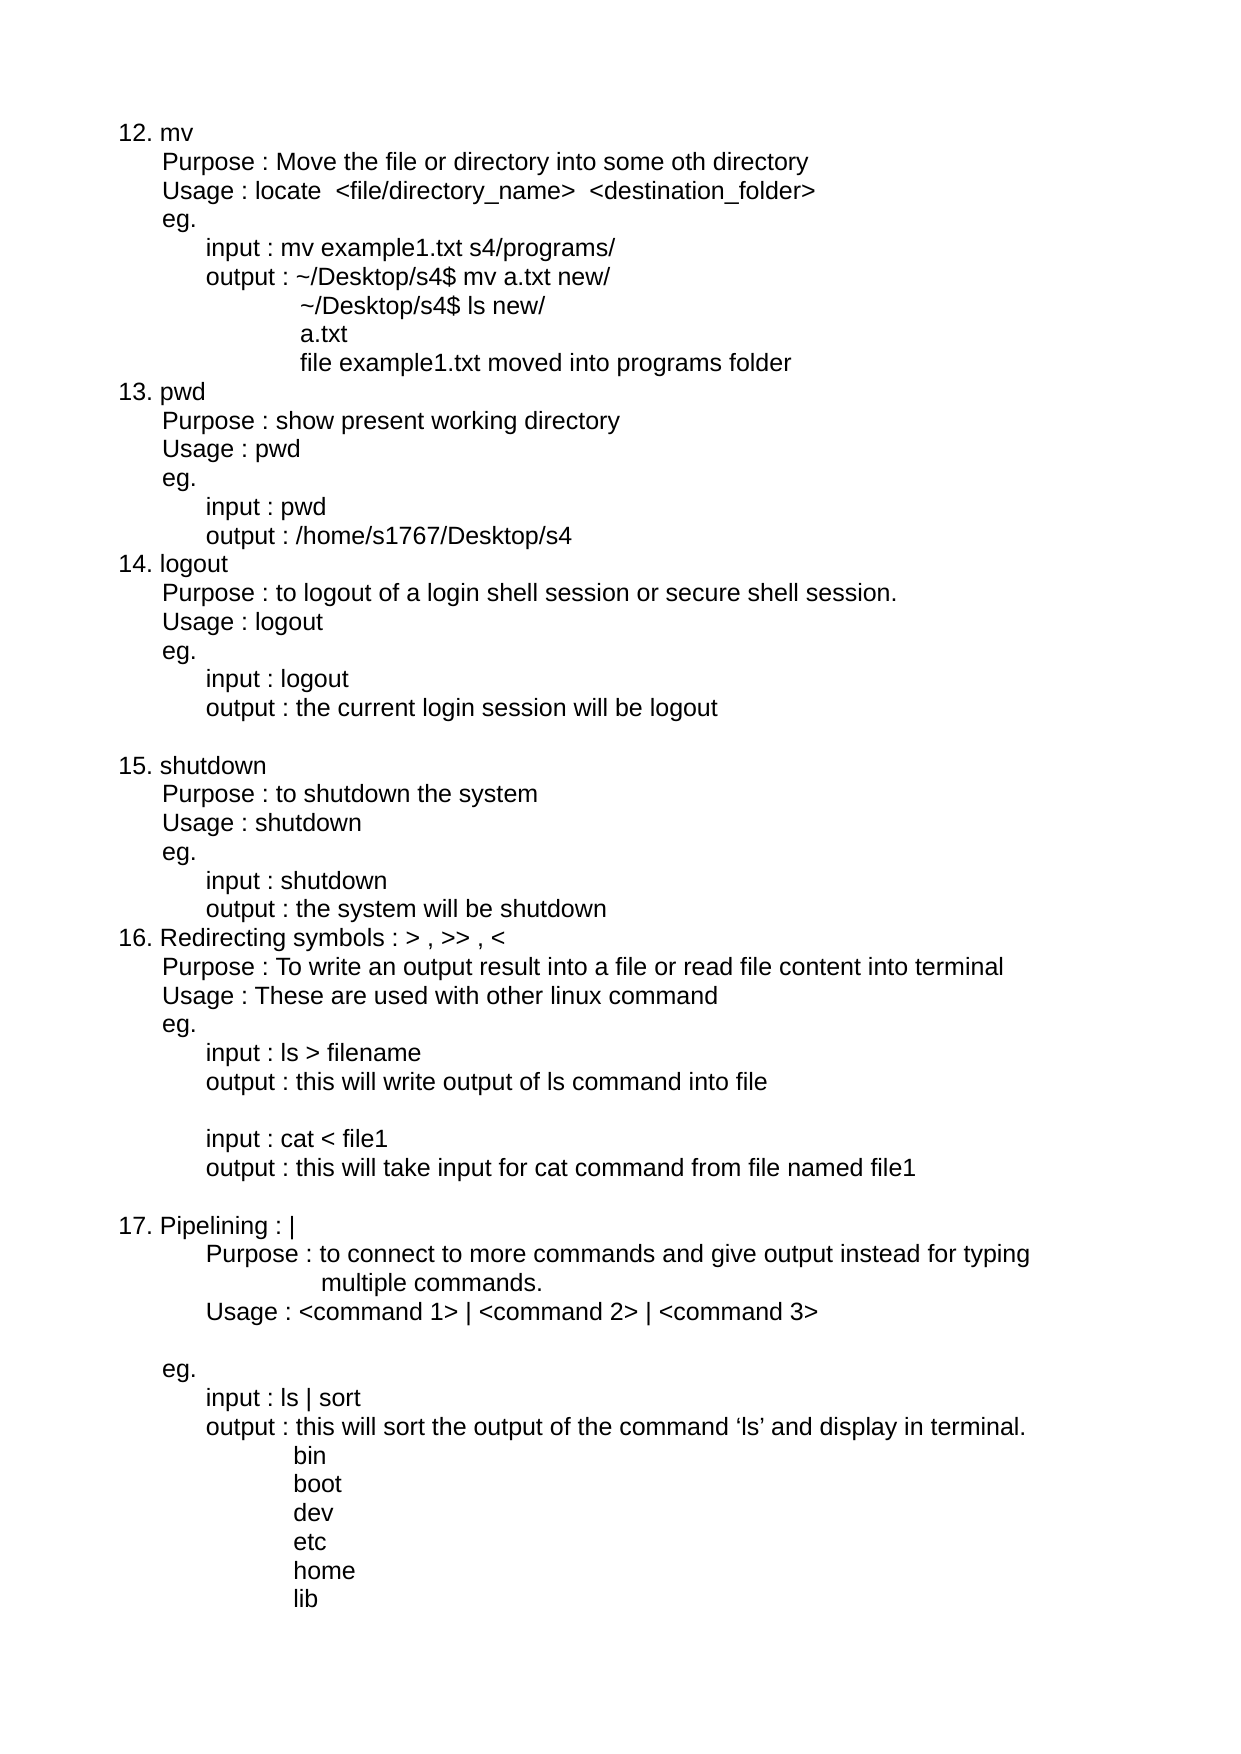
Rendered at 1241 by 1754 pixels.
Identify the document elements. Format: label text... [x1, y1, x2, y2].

text Usage : These are used with other linux command [118, 981, 1122, 1009]
text output : this will take input for cat command from file named file1 [118, 1153, 1122, 1182]
text Purpose : show present working directory [118, 406, 1122, 434]
text input : ls | sort [118, 1383, 1122, 1412]
text 13. pwd [118, 377, 1122, 406]
text 16. Redirecting symbols : > , >> , < [118, 923, 1122, 952]
text output : the current login session will be logout [118, 693, 1122, 722]
text Usage : locate <file/directory_name> <destination_folder> [118, 176, 1122, 204]
text Usage : <command 1> | <command 2> | <command 3> [118, 1297, 1122, 1326]
text 15. shutdown [118, 751, 1122, 779]
text etc [118, 1527, 1122, 1556]
text eg. [118, 837, 1122, 866]
text bin [118, 1441, 1122, 1469]
text eg. [118, 463, 1122, 492]
text input : logout [118, 664, 1122, 693]
text lib [118, 1584, 1122, 1613]
text 12. mv [118, 118, 1122, 147]
text Usage : shutdown [118, 808, 1122, 837]
text output : the system will be shutdown [118, 894, 1122, 923]
text output : this will write output of ls command into file [118, 1067, 1122, 1096]
text Purpose : to connect to more commands and give output instead for typing multiple commands. [118, 1239, 1122, 1297]
text home [118, 1556, 1122, 1584]
text eg. [118, 1354, 1122, 1383]
text eg. [118, 636, 1122, 664]
text input : mv example1.txt s4/programs/ [118, 233, 1122, 262]
text ~/Desktop/s4$ ls new/ [118, 291, 1122, 319]
text Purpose : to shutdown the system [118, 779, 1122, 808]
text dev [118, 1498, 1122, 1527]
text output : ~/Desktop/s4$ mv a.txt new/ [118, 262, 1122, 291]
text input : ls > filename [118, 1038, 1122, 1067]
text Purpose : to logout of a login shell session or secure shell session. [118, 578, 1122, 607]
text output : this will sort the output of the command ‘ls’ and display in terminal. [118, 1412, 1122, 1441]
text output : /home/s1767/Desktop/s4 [118, 521, 1122, 549]
text input : pwd [118, 492, 1122, 521]
text Usage : pwd [118, 434, 1122, 463]
text Purpose : Move the file or directory into some oth directory [118, 147, 1122, 176]
text eg. [118, 204, 1122, 233]
text Usage : logout [118, 607, 1122, 636]
text eg. [118, 1009, 1122, 1038]
text input : cat < file1 [118, 1124, 1122, 1153]
text boot [118, 1469, 1122, 1498]
text Purpose : To write an output result into a file or read file content into terminal [118, 952, 1122, 981]
text input : shutdown [118, 866, 1122, 894]
text 14. logout [118, 549, 1122, 578]
text file example1.txt moved into programs folder [118, 348, 1122, 377]
text a.txt [118, 319, 1122, 348]
text 17. Pipelining : | [118, 1211, 1122, 1239]
